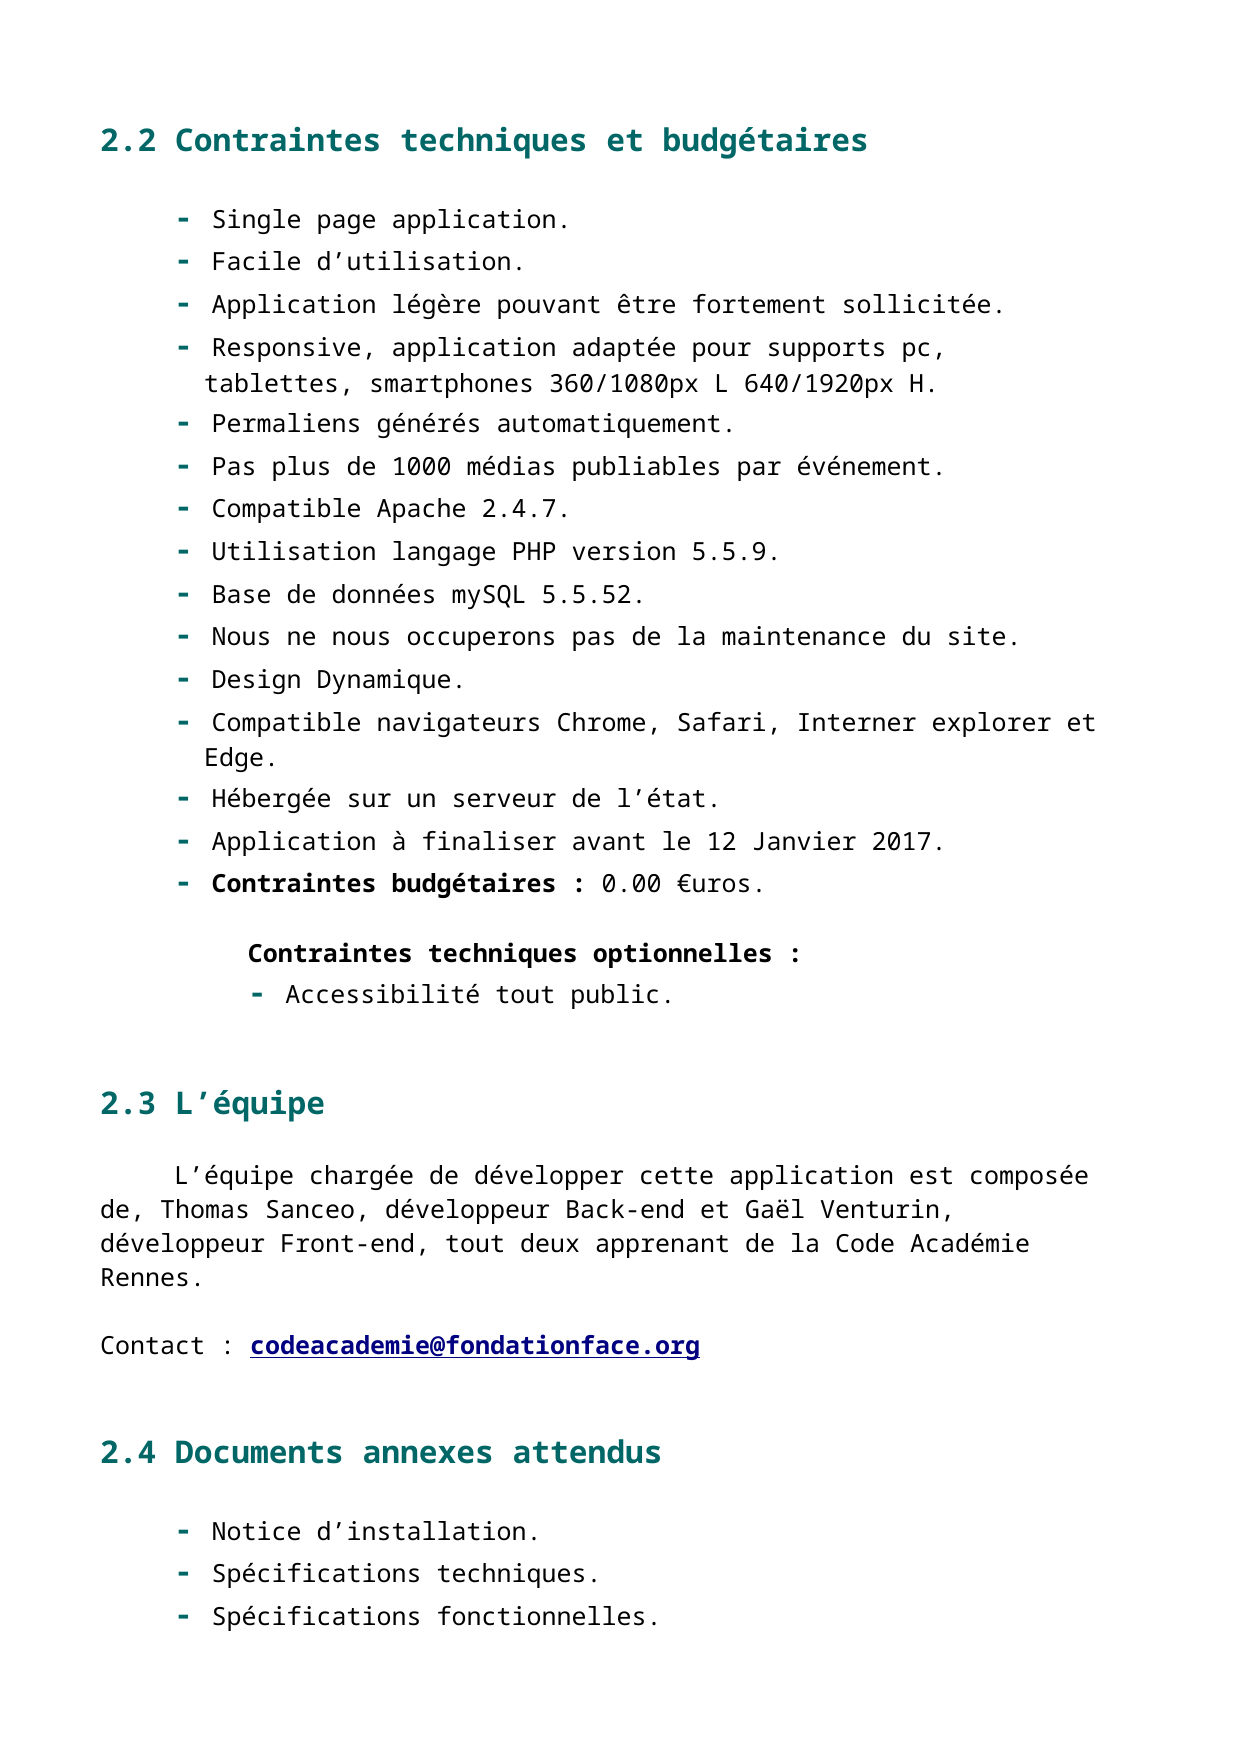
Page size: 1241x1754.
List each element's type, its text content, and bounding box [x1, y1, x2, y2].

text Contraintes techniques optionnelles : [100, 936, 1123, 970]
text - Pas plus de 1000 médias publiables par événement. [100, 442, 1123, 484]
text - Utilisation langage PHP version 5.5.9. [100, 527, 1123, 570]
text 2.4 Documents annexes attendus [100, 1430, 1123, 1473]
text - Compatible Apache 2.4.7. [100, 484, 1123, 527]
text 2.2 Contraintes techniques et budgétaires [100, 118, 1123, 161]
text - Spécifications fonctionnelles. [100, 1592, 1123, 1634]
text - Design Dynamique. [100, 655, 1123, 697]
text - Nous ne nous occuperons pas de la maintenance du site. [100, 612, 1123, 655]
text 2.3 L’équipe [100, 1081, 1123, 1123]
text - Contraintes budgétaires : 0.00 €uros. [100, 859, 1123, 902]
text - Permaliens générés automatiquement. [100, 399, 1123, 442]
text - Application à finaliser avant le 12 Janvier 2017. [100, 817, 1123, 859]
text - Notice d’installation. [100, 1507, 1123, 1549]
text - Single page application. [100, 195, 1123, 237]
text - Base de données mySQL 5.5.52. [100, 570, 1123, 612]
text Contact : codeacademie@fondationface.org [100, 1328, 1123, 1362]
text tablettes, smartphones 360/1080px L 640/1920px H. [100, 365, 1123, 399]
text - Hébergée sur un serveur de l’état. [100, 774, 1123, 817]
text - Application légère pouvant être fortement sollicitée. [100, 280, 1123, 323]
text L’équipe chargée de développer cette application est composée de, Thomas Sanceo, développeur Back-end et Gaël Venturin, développeur Front-end, tout deux apprenant de la Code Académie Rennes. [100, 1157, 1123, 1294]
text - Accessibilité tout public. [100, 970, 1123, 1013]
text - Spécifications techniques. [100, 1549, 1123, 1592]
text - Facile d’utilisation. [100, 237, 1123, 280]
text - Responsive, application adaptée pour supports pc, [100, 323, 1123, 365]
text - Compatible navigateurs Chrome, Safari, Interner explorer et Edge. [100, 697, 1123, 774]
